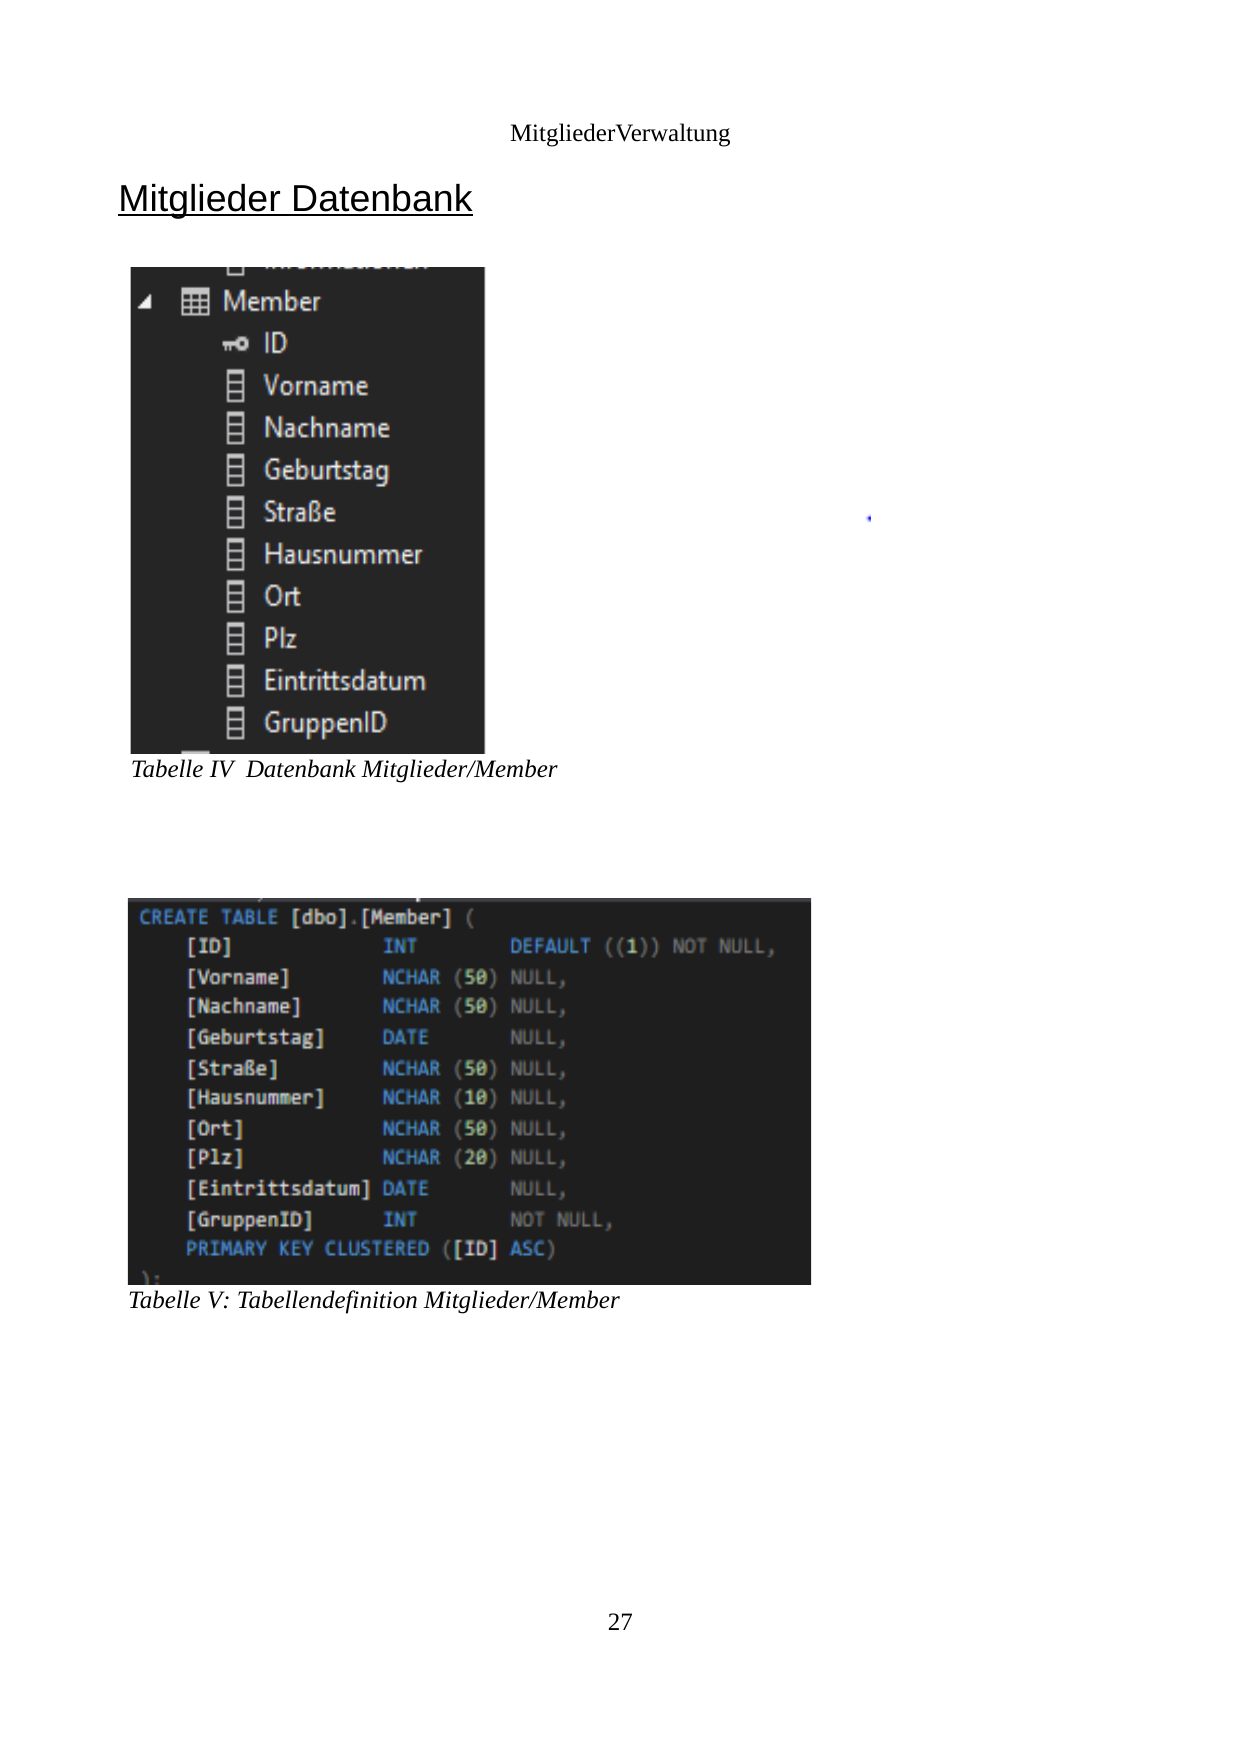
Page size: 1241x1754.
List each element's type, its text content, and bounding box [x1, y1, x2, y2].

text Tabelle V: Tabellendefinition Mitglieder/Member [128, 1285, 811, 1313]
text Mitglieder Datenbank [118, 176, 1122, 219]
picture [127, 898, 812, 1285]
text Tabelle IV Datenbank Mitglieder/Member [131, 754, 871, 782]
picture [130, 267, 871, 754]
